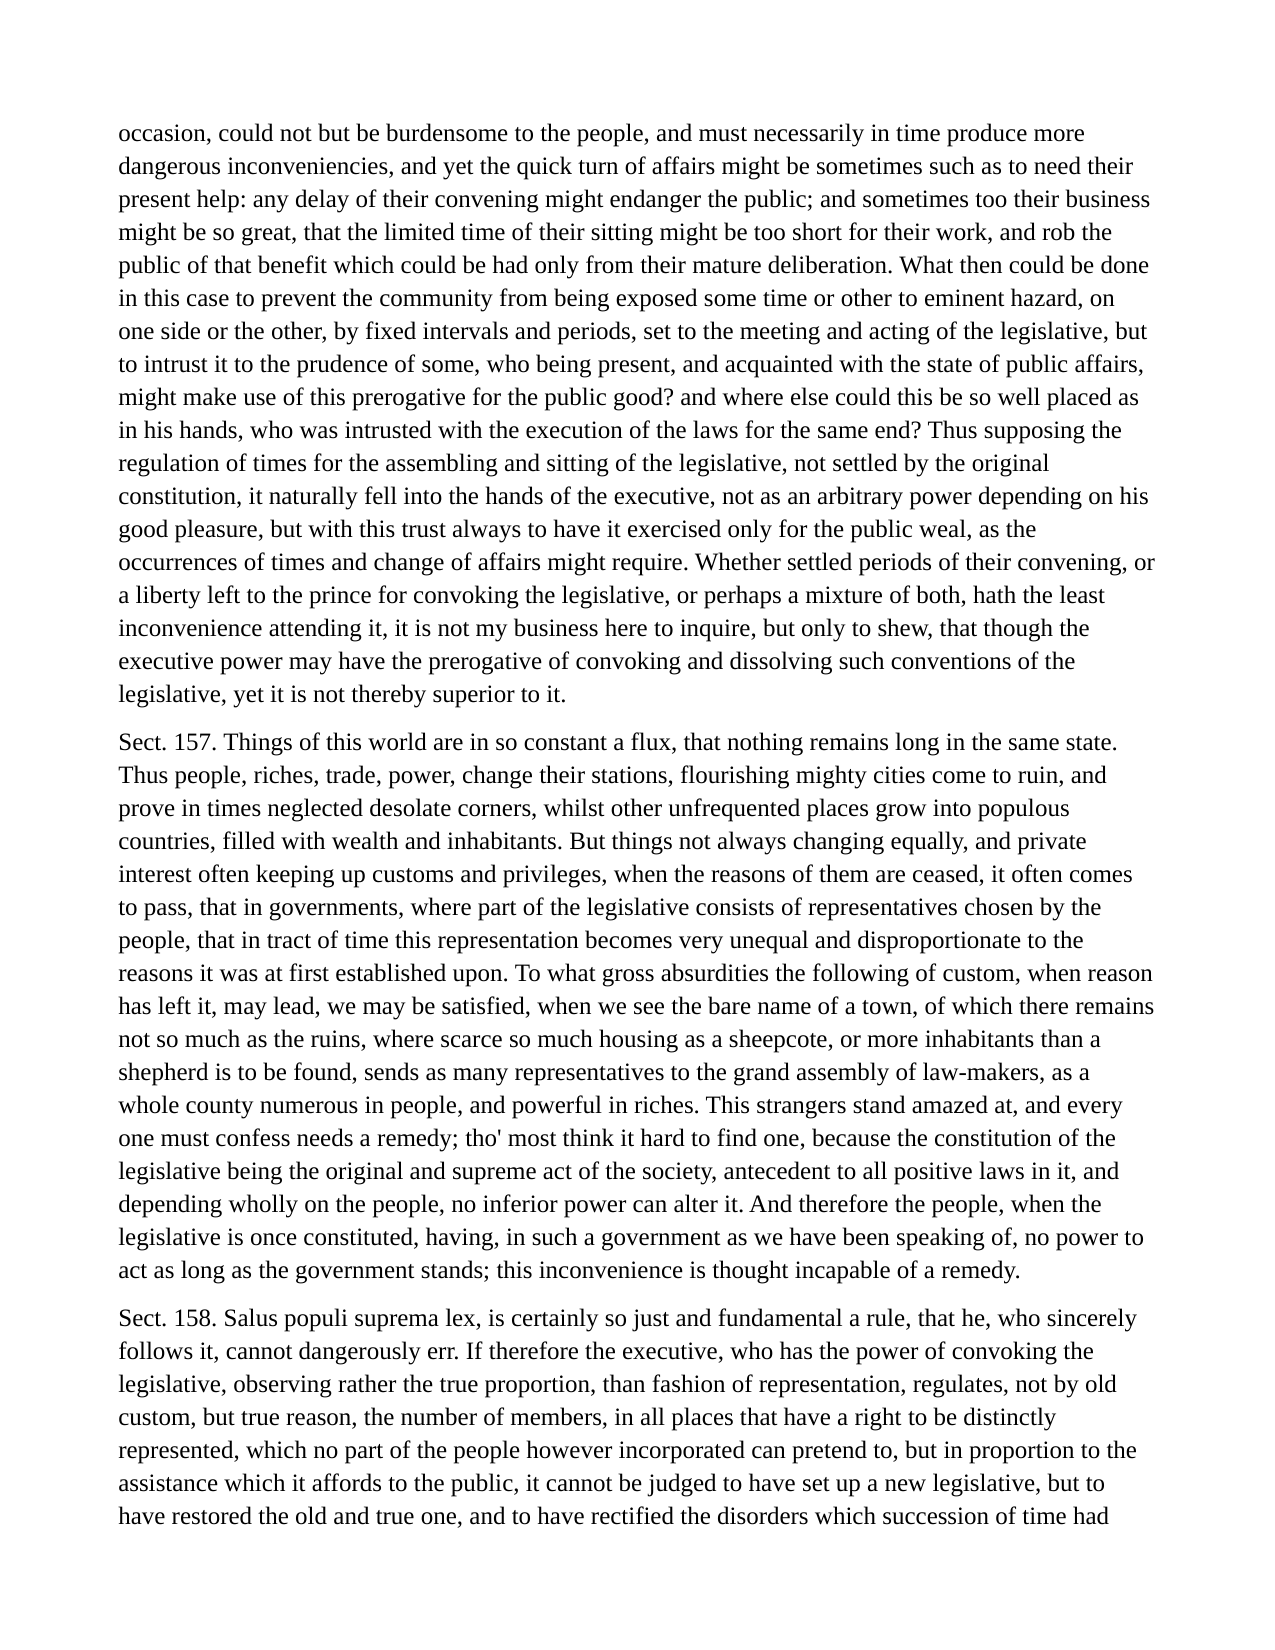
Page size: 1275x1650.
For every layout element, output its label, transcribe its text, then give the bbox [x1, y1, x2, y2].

text Sect. 157. Things of this world are in so constant a flux, that nothing remains long in the same state. Thus people, riches, trade, power, change their stations, flourishing mighty cities come to ruin, and prove in times neglected desolate corners, whilst other unfrequented places grow into populous countries, filled with wealth and inhabitants. But things not always changing equally, and private interest often keeping up customs and privileges, when the reasons of them are ceased, it often comes to pass, that in governments, where part of the legislative consists of representatives chosen by the people, that in tract of time this representation becomes very unequal and disproportionate to the reasons it was at first established upon. To what gross absurdities the following of custom, when reason has left it, may lead, we may be satisfied, when we see the bare name of a town, of which there remains not so much as the ruins, where scarce so much housing as a sheepcote, or more inhabitants than a shepherd is to be found, sends as many representatives to the grand assembly of law-makers, as a whole county numerous in people, and powerful in riches. This strangers stand amazed at, and every one must confess needs a remedy; tho' most think it hard to find one, because the constitution of the legislative being the original and supreme act of the society, antecedent to all positive laws in it, and depending wholly on the people, no inferior power can alter it. And therefore the people, when the legislative is once constituted, having, in such a government as we have been speaking of, no power to act as long as the government stands; this inconvenience is thought incapable of a remedy. [118, 727, 1157, 1284]
text occasion, could not but be burdensome to the people, and must necessarily in time produce more dangerous inconveniencies, and yet the quick turn of affairs might be sometimes such as to need their present help: any delay of their convening might endanger the public; and sometimes too their business might be so great, that the limited time of their sitting might be too short for their work, and rob the public of that benefit which could be had only from their mature deliberation. What then could be done in this case to prevent the community from being exposed some time or other to eminent hazard, on one side or the other, by fixed intervals and periods, set to the meeting and acting of the legislative, but to intrust it to the prudence of some, who being present, and acquainted with the state of public affairs, might make use of this prerogative for the public good? and where else could this be so well placed as in his hands, who was intrusted with the execution of the laws for the same end? Thus supposing the regulation of times for the assembling and sitting of the legislative, not settled by the original constitution, it naturally fell into the hands of the executive, not as an arbitrary power depending on his good pleasure, but with this trust always to have it exercised only for the public weal, as the occurrences of times and change of affairs might require. Whether settled periods of their convening, or a liberty left to the prince for convoking the legislative, or perhaps a mixture of both, hath the least inconvenience attending it, it is not my business here to inquire, but only to shew, that though the executive power may have the prerogative of convoking and dissolving such conventions of the legislative, yet it is not thereby superior to it. [118, 118, 1157, 708]
text Sect. 158. Salus populi suprema lex, is certainly so just and fundamental a rule, that he, who sincerely follows it, cannot dangerously err. If therefore the executive, who has the power of convoking the legislative, observing rather the true proportion, than fashion of representation, regulates, not by old custom, but true reason, the number of members, in all places that have a right to be distinctly represented, which no part of the people however incorporated can pretend to, but in proportion to the assistance which it affords to the public, it cannot be judged to have set up a new legislative, but to have restored the old and true one, and to have rectified the disorders which succession of time had [118, 1303, 1157, 1530]
